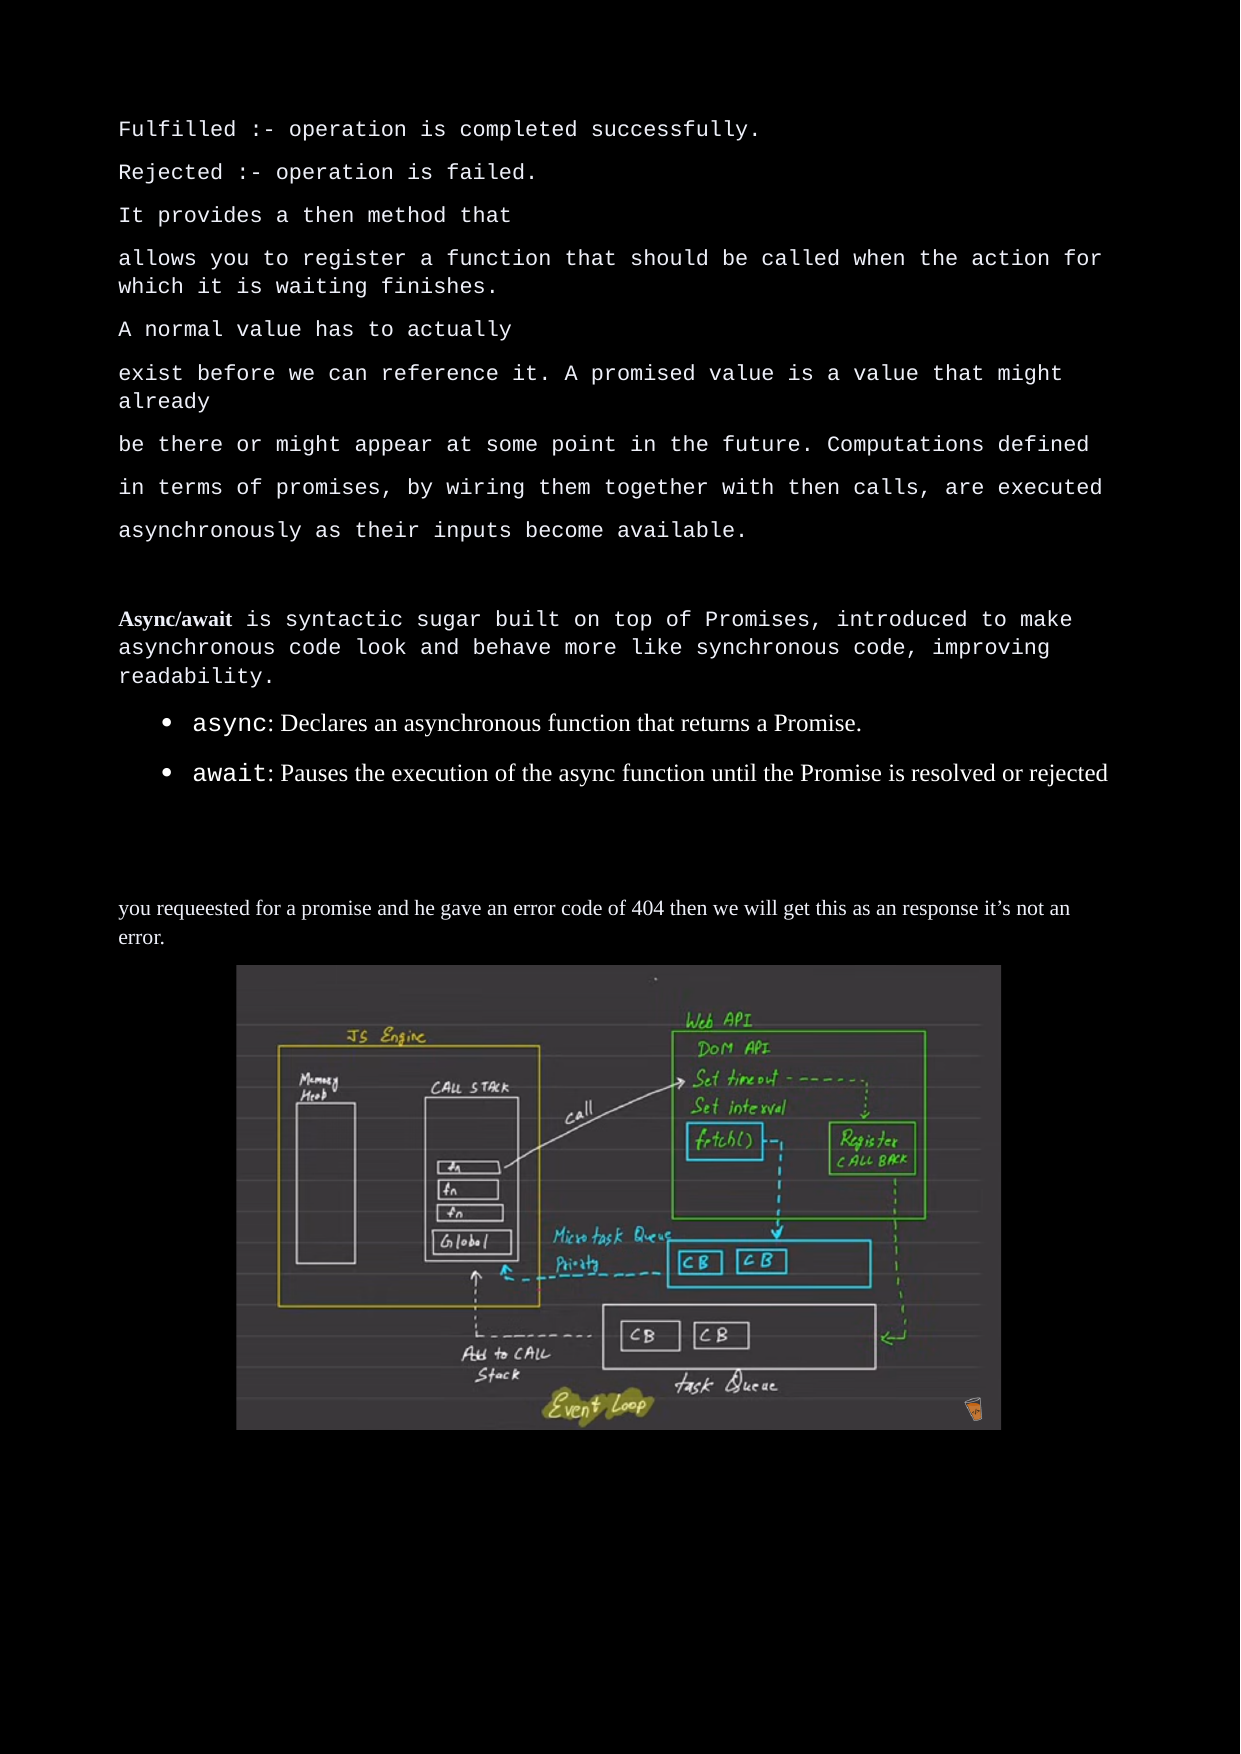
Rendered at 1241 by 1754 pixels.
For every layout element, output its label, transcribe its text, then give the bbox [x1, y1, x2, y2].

text exist before we can reference it. A promised value is a value that might already [118, 362, 1122, 415]
text in terms of promises, by wiring them together with then calls, are executed [118, 476, 1122, 501]
text you requeested for a promise and he gave an error code of 404 then we will get this as an response it’s not an error. [118, 895, 1122, 949]
text Fulfilled :- operation is completed successfully. [118, 118, 1122, 143]
picture [236, 965, 1002, 1430]
text be there or might appear at some point in the future. Computations defined [118, 433, 1122, 458]
text It provides a then method that [118, 204, 1122, 229]
text A normal value has to actually [118, 319, 1122, 343]
text Rejected :- operation is failed. [118, 161, 1122, 186]
text Async/await is syntactic sugar built on top of Promises, introduced to make asynchronous code look and behave more like synchronous code, improving readability. [118, 606, 1122, 689]
list async: Declares an asynchronous function that returns a Promise. [162, 708, 1122, 739]
list await: Pauses the execution of the async function until the Promise is resolved or rejected [162, 758, 1122, 789]
text allows you to register a function that should be called when the action for which it is waiting finishes. [118, 247, 1122, 300]
text asynchronously as their inputs become available. [118, 519, 1122, 544]
